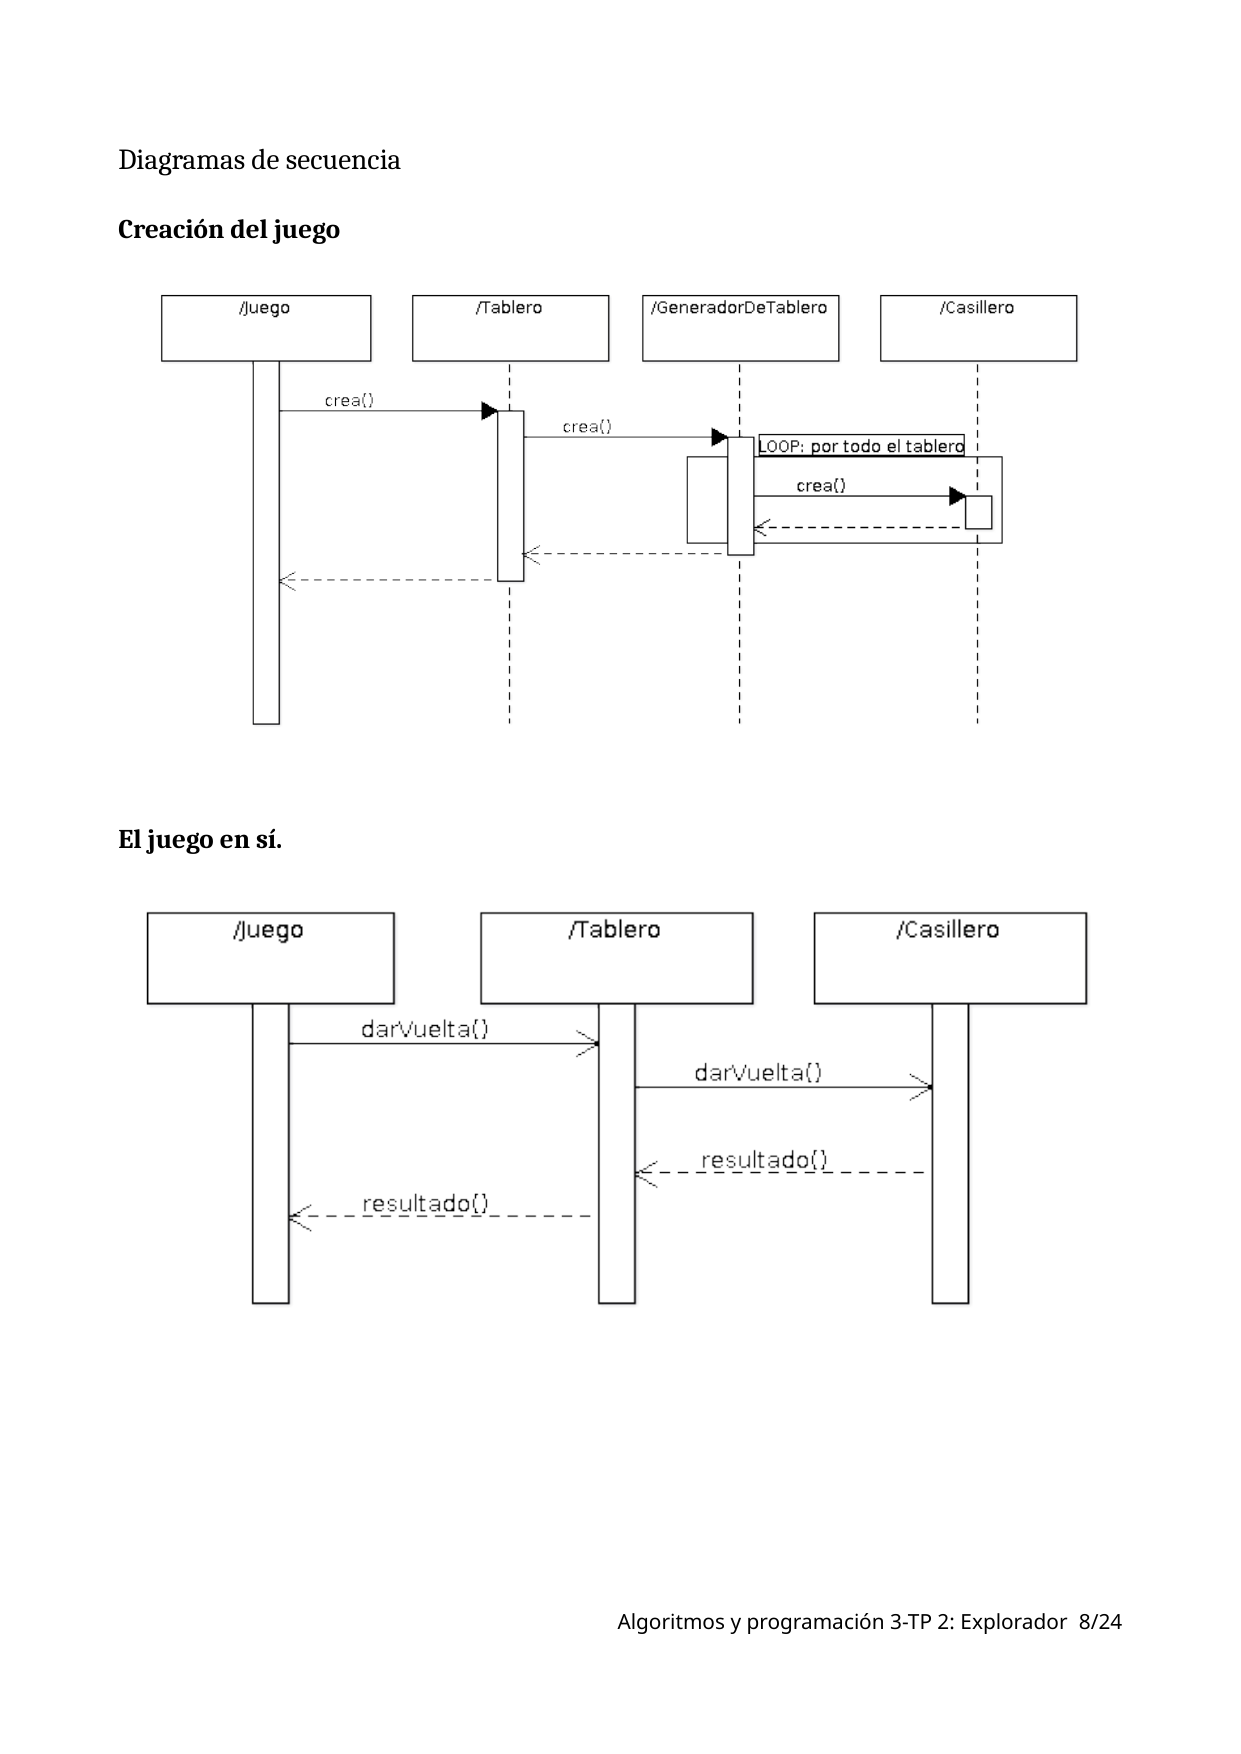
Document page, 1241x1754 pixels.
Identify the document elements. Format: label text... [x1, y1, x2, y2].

subtitle Creación del juego [118, 214, 1122, 245]
subtitle El juego en sí. [118, 824, 1122, 855]
picture [118, 257, 1122, 759]
picture [118, 867, 1122, 1350]
subtitle Diagramas de secuencia [118, 143, 1122, 177]
